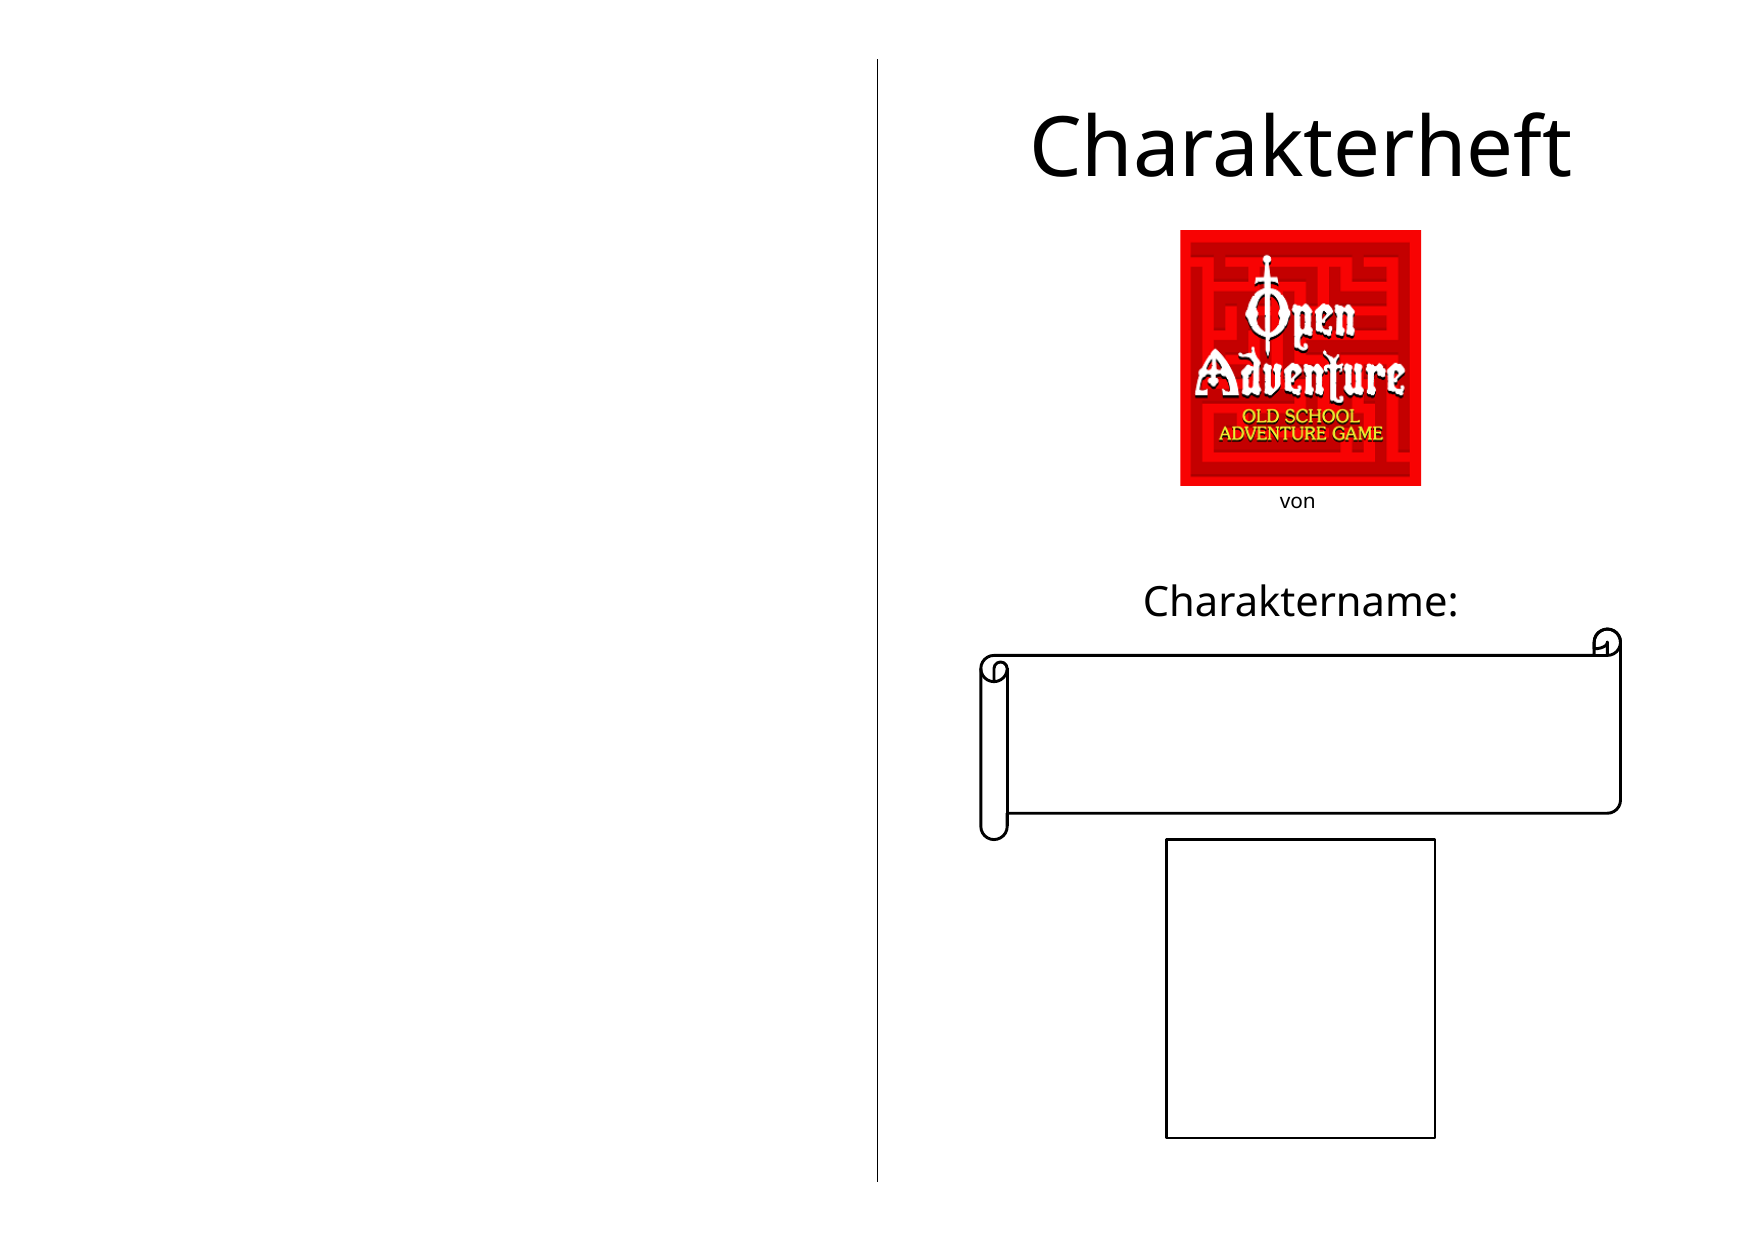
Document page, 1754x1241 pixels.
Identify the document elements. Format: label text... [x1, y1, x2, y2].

text von [906, 485, 1695, 515]
text Charaktername: [906, 572, 1695, 629]
text Charakterheft [906, 88, 1695, 201]
picture [1180, 230, 1422, 486]
